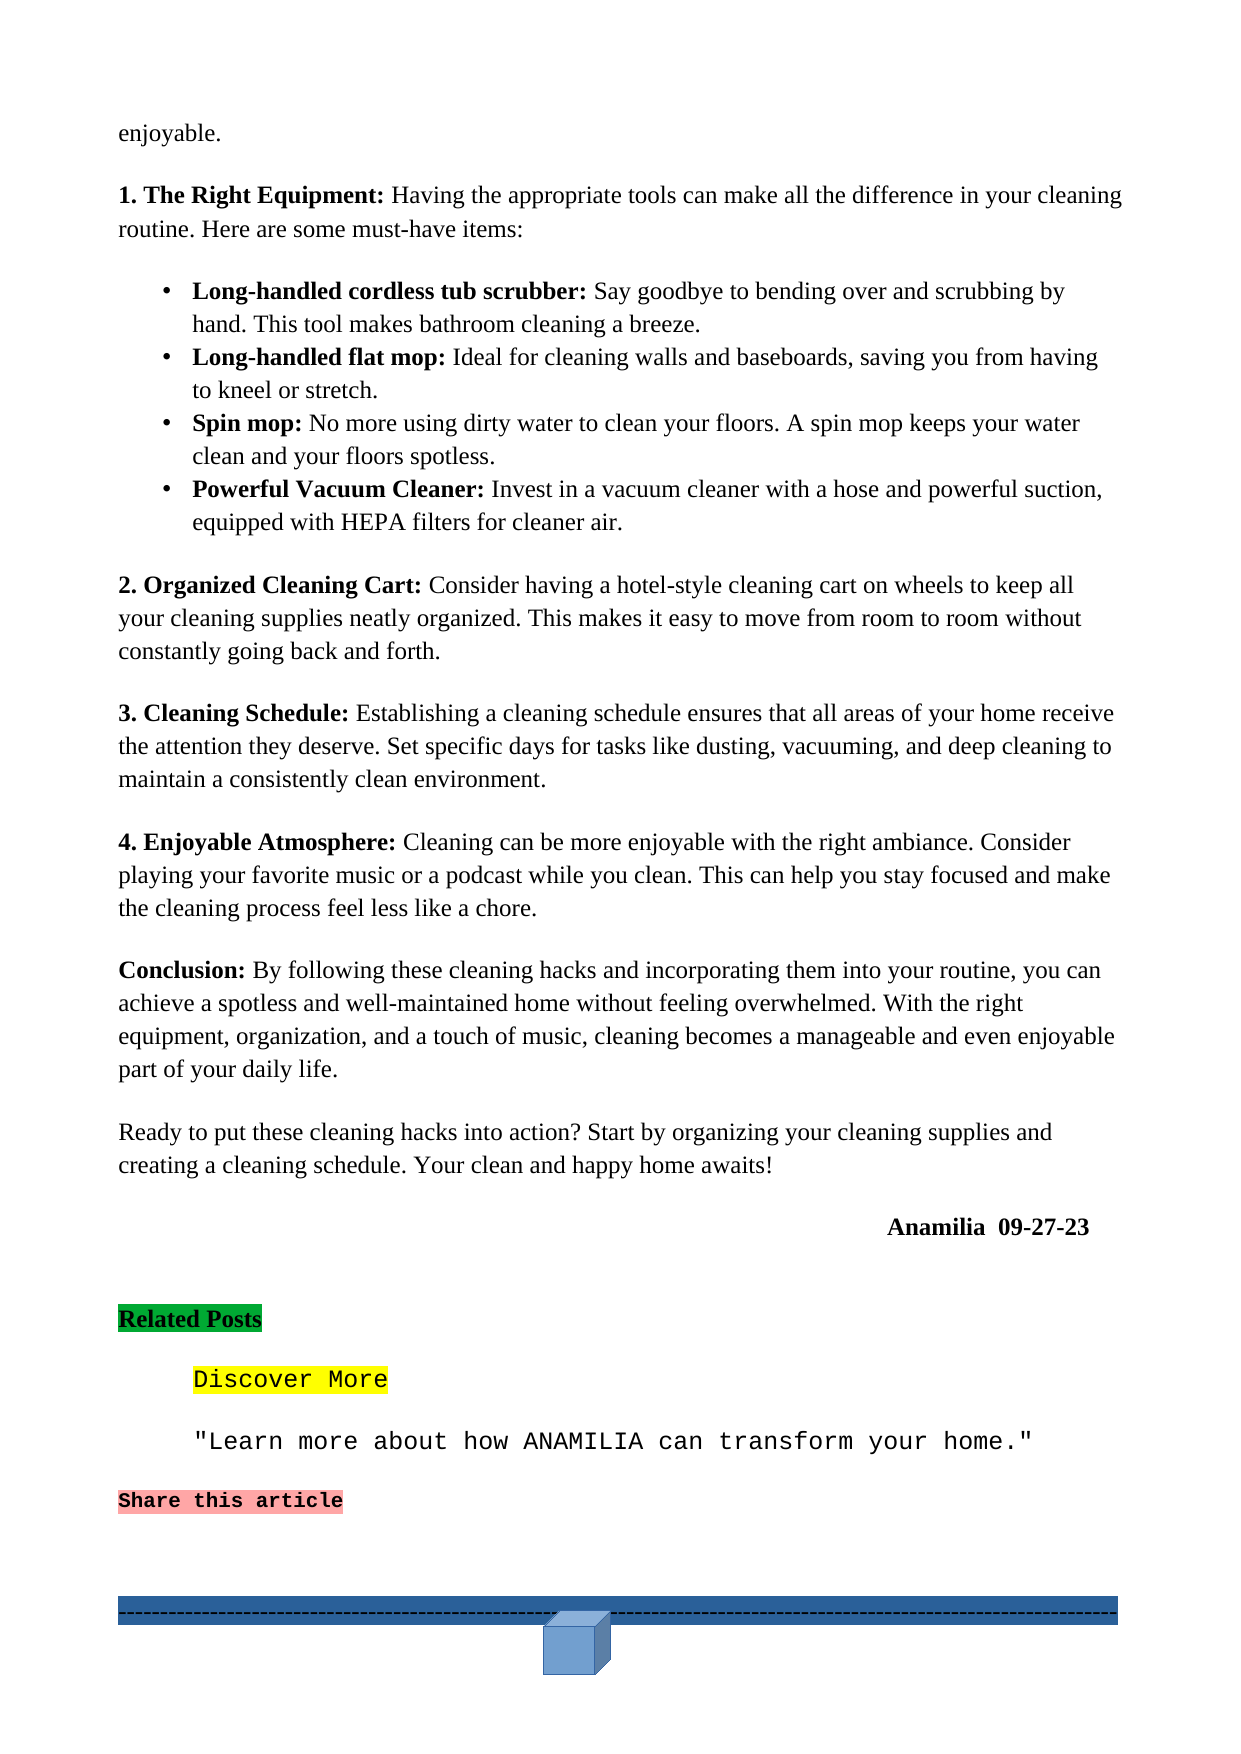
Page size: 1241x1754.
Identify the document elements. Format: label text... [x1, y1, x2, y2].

text 2. Organized Cleaning Cart: Consider having a hotel-style cleaning cart on wheels to keep all your cleaning supplies neatly organized. This makes it easy to move from room to room without constantly going back and forth. [118, 570, 1122, 664]
text 3. Cleaning Schedule: Establishing a cleaning schedule ensures that all areas of your home receive the attention they deserve. Set specific days for tasks like dusting, vacuuming, and deep cleaning to maintain a consistently clean environment. [118, 698, 1122, 793]
text Anamilia 09-27-23 [118, 1212, 1122, 1241]
text Related Posts [118, 1304, 1122, 1332]
text Conclusion: By following these cleaning hacks and incorporating them into your routine, you can achieve a spotless and well-maintained home without feeling overwhelmed. With the right equipment, organization, and a touch of music, cleaning becomes a manageable and even enjoyable part of your daily life. [118, 955, 1122, 1083]
list Spin mop: No more using dirty water to clean your floors. A spin mop keeps your water clean and your floors spotless. [162, 408, 1122, 470]
text Share this article [118, 1490, 1122, 1514]
list Long-handled cordless tub scrubber: Say goodbye to bending over and scrubbing by hand. This tool makes bathroom cleaning a breeze. [162, 276, 1122, 338]
list Powerful Vacuum Cleaner: Invest in a vacuum cleaner with a hose and powerful suction, equipped with HEPA filters for cleaner air. [162, 474, 1122, 536]
text 1. The Right Equipment: Having the appropriate tools can make all the difference in your cleaning routine. Here are some must-have items: [118, 181, 1122, 242]
text ------------------------------------------------------------------------------------------------------------------------------------------------------------------------------------------------------------------------------------------------ [118, 1596, 1122, 1625]
text 4. Enjoyable Atmosphere: Cleaning can be more enjoyable with the right ambiance. Consider playing your favorite music or a podcast while you clean. This can help you stay focused and make the cleaning process feel less like a chore. [118, 827, 1122, 922]
text Ready to put these cleaning hacks into action? Start by organizing your cleaning supplies and creating a cleaning schedule. Your clean and happy home awaits! [118, 1117, 1122, 1179]
text enjoyable. [118, 118, 1122, 147]
list "Learn more about how ANAMILIA can transform your home." [164, 1428, 1122, 1457]
list Long-handled flat mop: Ideal for cleaning walls and baseboards, saving you from having to kneel or stretch. [162, 342, 1122, 404]
list Discover More [164, 1366, 1122, 1394]
